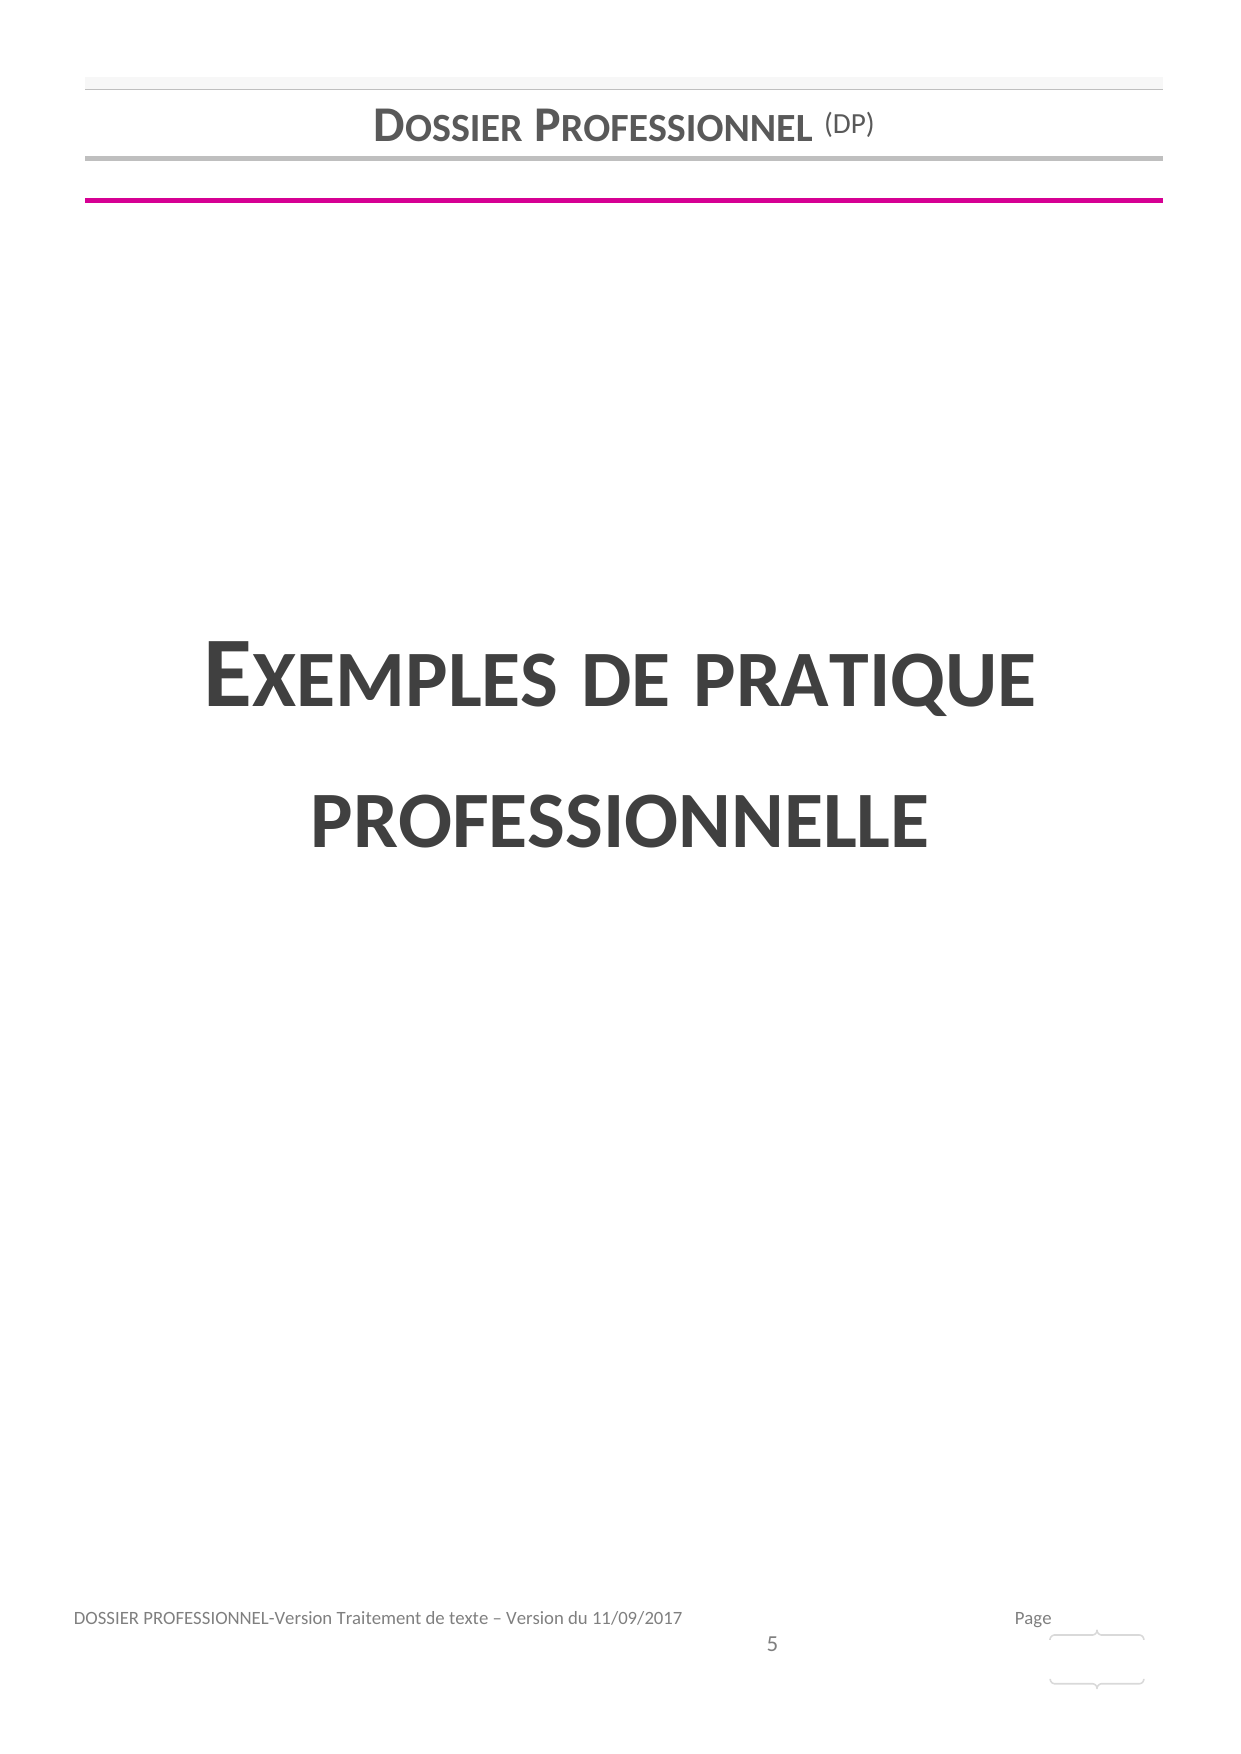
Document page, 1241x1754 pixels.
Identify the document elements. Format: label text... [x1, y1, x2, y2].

text Exemples de pratique [118, 609, 1122, 732]
text professionnelle [118, 750, 1122, 872]
